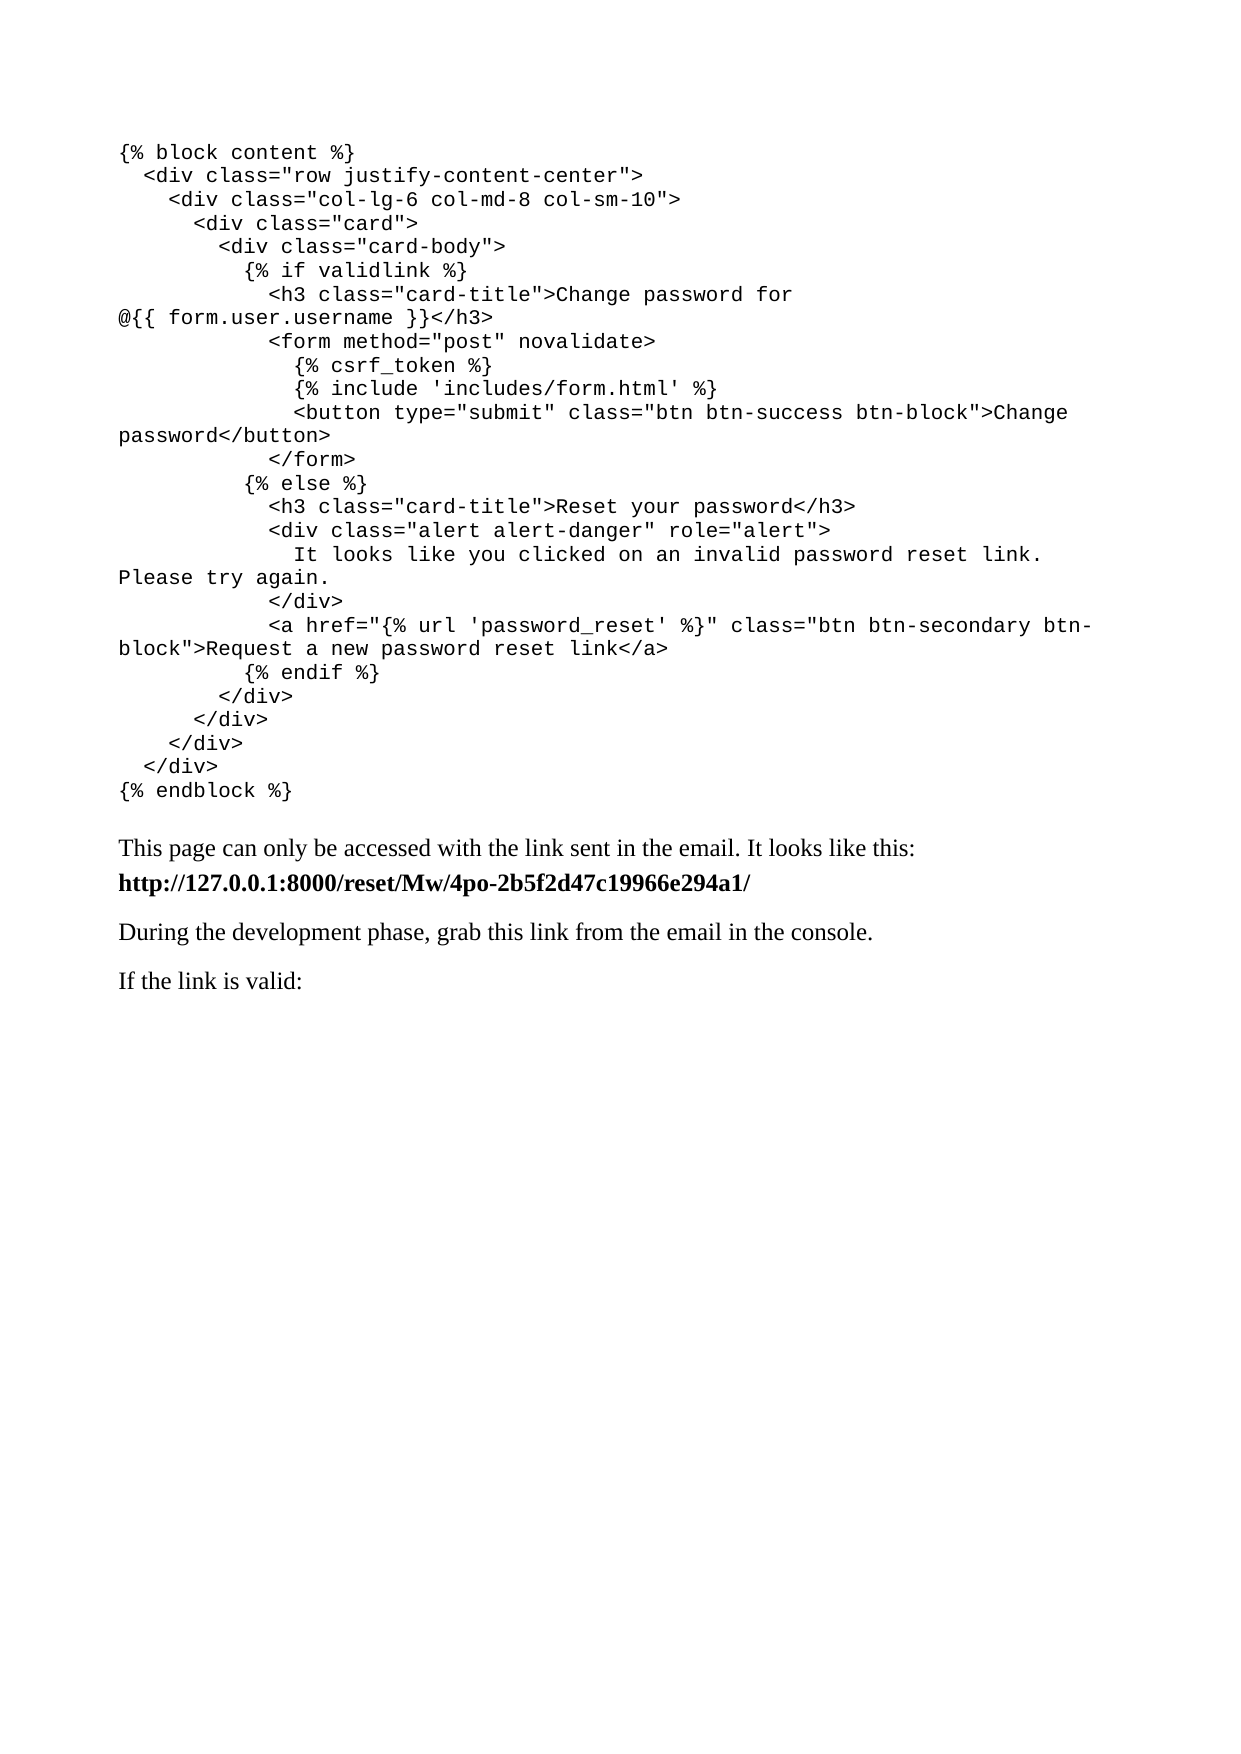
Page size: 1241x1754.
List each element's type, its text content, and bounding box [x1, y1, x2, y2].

text </div> [118, 757, 1122, 780]
text <div class="card-body"> [118, 236, 1122, 260]
text </div> [118, 733, 1122, 757]
text </div> [118, 591, 1122, 615]
text This page can only be accessed with the link sent in the email. It looks like this: http://127.0.0.1:8000/reset/Mw/4po-2b5f2d47c19966e294a1/ [118, 833, 1122, 897]
text If the link is valid: [118, 966, 1122, 995]
text It looks like you clicked on an invalid password reset link. Please try again. [118, 544, 1122, 591]
text <form method="post" novalidate> [118, 331, 1122, 354]
text {% else %} [118, 473, 1122, 496]
text {% endblock %} [118, 780, 1122, 804]
text <div class="alert alert-danger" role="alert"> [118, 520, 1122, 544]
text <div class="card"> [118, 213, 1122, 236]
text <a href="{% url 'password_reset' %}" class="btn btn-secondary btn-block">Request a new password reset link</a> [118, 615, 1122, 662]
text <button type="submit" class="btn btn-success btn-block">Change password</button> [118, 402, 1122, 449]
text {% if validlink %} [118, 260, 1122, 284]
text <h3 class="card-title">Reset your password</h3> [118, 496, 1122, 520]
text {% csrf_token %} [118, 354, 1122, 378]
text During the development phase, grab this link from the email in the console. [118, 917, 1122, 946]
text <div class="row justify-content-center"> [118, 165, 1122, 189]
text {% include 'includes/form.html' %} [118, 378, 1122, 402]
text <div class="col-lg-6 col-md-8 col-sm-10"> [118, 189, 1122, 213]
text </form> [118, 449, 1122, 473]
text </div> [118, 709, 1122, 733]
text {% endif %} [118, 662, 1122, 686]
text </div> [118, 686, 1122, 709]
text {% block content %} [118, 142, 1122, 165]
text <h3 class="card-title">Change password for @{{ form.user.username }}</h3> [118, 284, 1122, 331]
